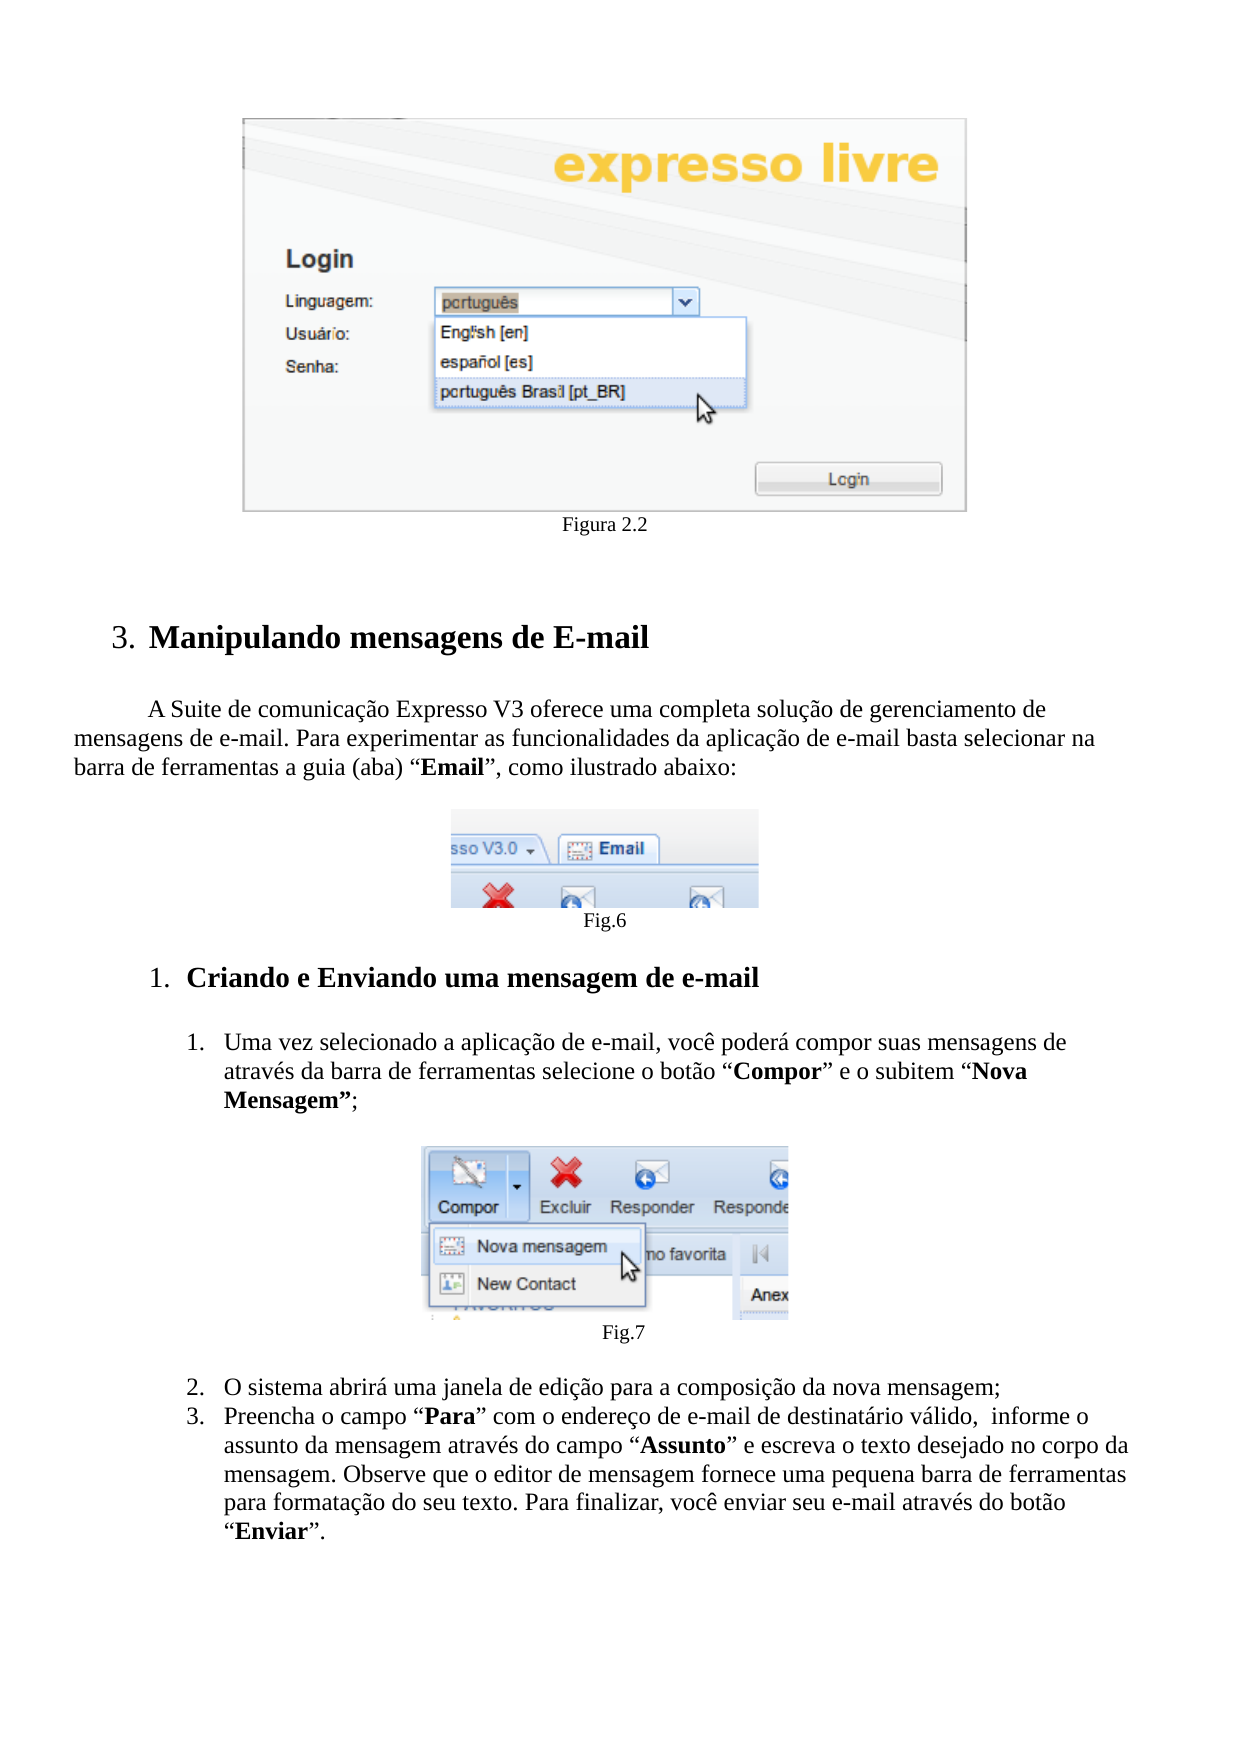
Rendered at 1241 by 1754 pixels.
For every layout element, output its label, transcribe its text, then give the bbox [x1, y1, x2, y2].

list Uma vez selecionado a aplicação de e-mail, você poderá compor suas mensagens de através da barra de ferramentas selecione o botão “Compor” e o subitem “Nova Mensagem”; [186, 1027, 1136, 1114]
list Manipulando mensagens de E-mail [111, 617, 1136, 656]
text Figura 2.2 [73, 118, 1136, 536]
picture [242, 118, 968, 512]
list Preencha o campo “Para” com o endereço de e-mail de destinatário válido, informe o assunto da mensagem através do campo “Assunto” e escreva o texto desejado no corpo da mensagem. Observe que o editor de mensagem fornece uma pequena barra de ferramentas para formatação do seu texto. Para finalizar, você enviar seu e-mail através do botão “Enviar”. [186, 1401, 1136, 1545]
text A Suite de comunicação Expresso V3 oferece uma completa solução de gerenciamento de mensagens de e-mail. Para experimentar as funcionalidades da aplicação de e-mail basta selecionar na barra de ferramentas a guia (aba) “Email”, como ilustrado abaixo: [73, 694, 1136, 780]
picture [450, 809, 759, 908]
text Fig.6 [73, 809, 1136, 932]
picture [421, 1146, 789, 1320]
list Fig.7 [73, 1142, 1136, 1344]
list Criando e Enviando uma mensagem de e-mail [148, 960, 1136, 994]
list O sistema abrirá uma janela de edição para a composição da nova mensagem; [186, 1372, 1136, 1401]
